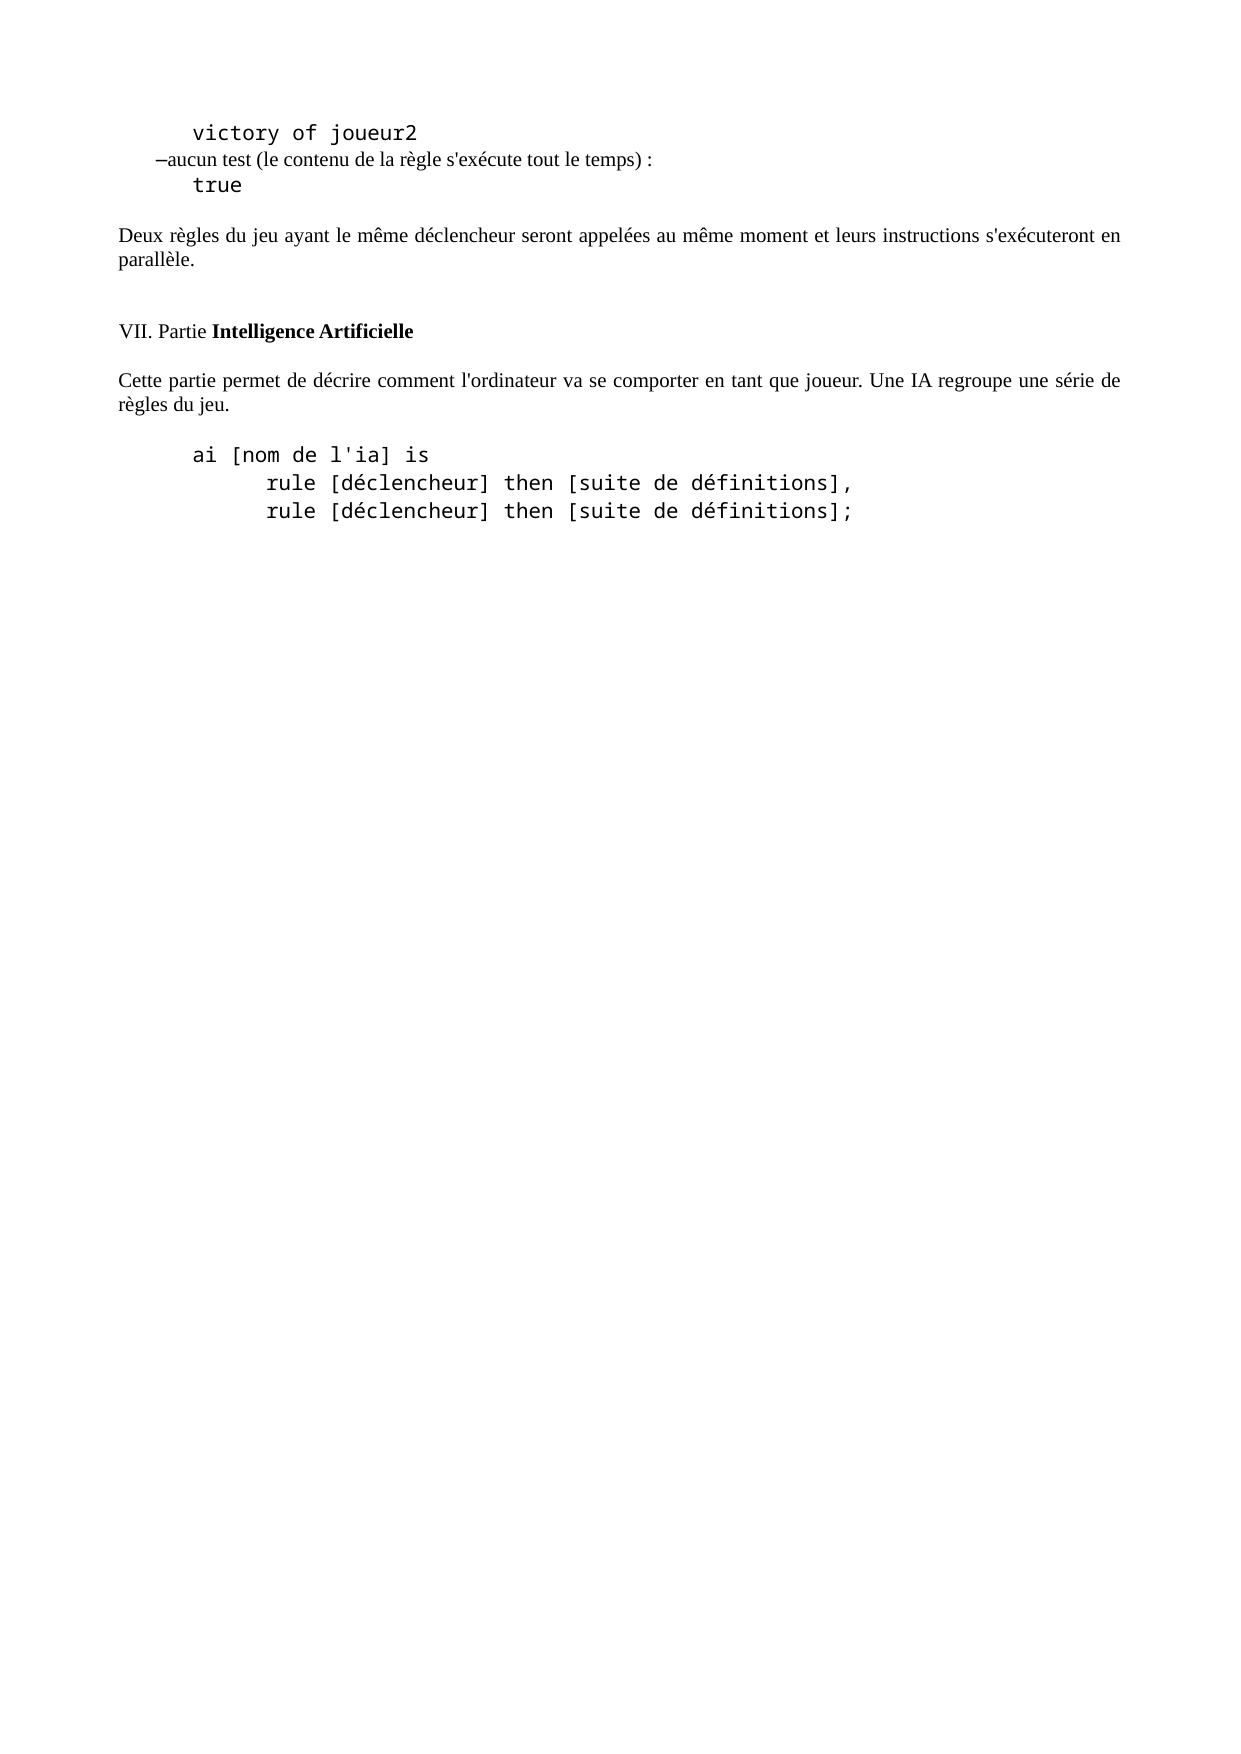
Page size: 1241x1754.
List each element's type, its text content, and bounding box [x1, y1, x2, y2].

text true [118, 171, 1122, 199]
list aucun test (le contenu de la règle s'exécute tout le temps) : [118, 147, 1122, 171]
text Deux règles du jeu ayant le même déclencheur seront appelées au même moment et leurs instructions s'exécuteront en parallèle. [118, 223, 1122, 271]
text ai [nom de l'ia] is [118, 440, 1122, 468]
text rule [déclencheur] then [suite de définitions]; [118, 497, 1122, 525]
text Cette partie permet de décrire comment l'ordinateur va se comporter en tant que joueur. Une IA regroupe une série de règles du jeu. [118, 367, 1122, 416]
text VII. Partie Intelligence Artificielle [44, 319, 1122, 343]
text victory of joueur2 [118, 118, 1122, 147]
text rule [déclencheur] then [suite de définitions], [118, 468, 1122, 497]
